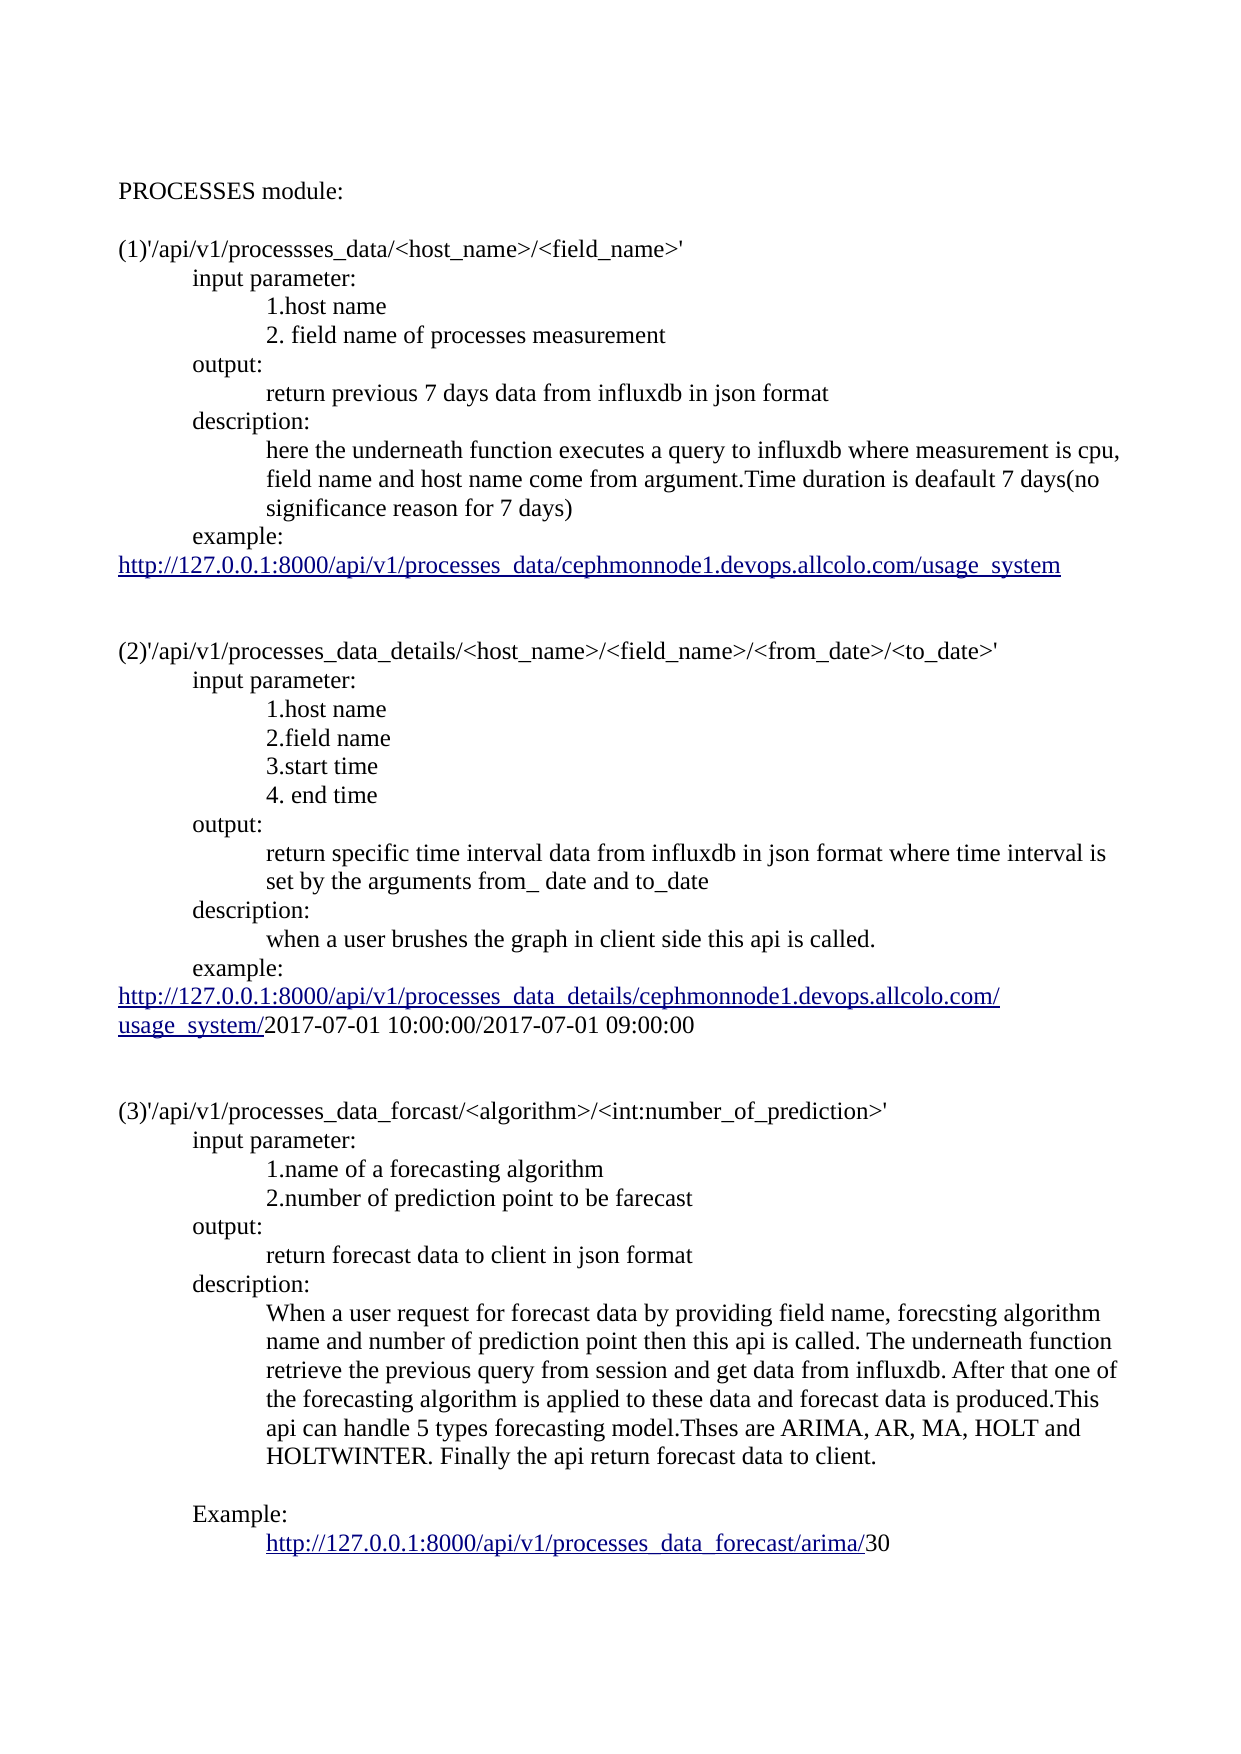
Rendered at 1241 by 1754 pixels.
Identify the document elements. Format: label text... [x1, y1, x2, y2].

text description: [118, 895, 1122, 924]
text return specific time interval data from influxdb in json format where time interval is set by the arguments from_ date and to_date [118, 838, 1122, 895]
text 2. field name of processes measurement [118, 320, 1122, 349]
text 1.host name [118, 291, 1122, 320]
text 4. end time [118, 780, 1122, 809]
text 2.field name [118, 723, 1122, 751]
text Example: [118, 1499, 1122, 1528]
text return forecast data to client in json format [118, 1240, 1122, 1269]
text When a user request for forecast data by providing field name, forecsting algorithm name and number of prediction point then this api is called. The underneath function retrieve the previous query from session and get data from influxdb. After that one of the forecasting algorithm is applied to these data and forecast data is produced.This api can handle 5 types forecasting model.Thses are ARIMA, AR, MA, HOLT and HOLTWINTER. Finally the api return forecast data to client. [118, 1298, 1122, 1470]
text 1.name of a forecasting algorithm [118, 1154, 1122, 1183]
text input parameter: [118, 665, 1122, 694]
text description: [118, 406, 1122, 435]
text input parameter: [118, 1125, 1122, 1154]
text output: [118, 1211, 1122, 1240]
text when a user brushes the graph in client side this api is called. [118, 924, 1122, 953]
text (1)'/api/v1/processses_data/<host_name>/<field_name>' [118, 234, 1122, 263]
text PROCESSES module: [118, 176, 1122, 205]
text input parameter: [118, 263, 1122, 291]
text http://127.0.0.1:8000/api/v1/processes_data_details/cephmonnode1.devops.allcolo.com/usage_system/2017-07-01 10:00:00/2017-07-01 09:00:00 [118, 981, 1122, 1039]
text (3)'/api/v1/processes_data_forcast/<algorithm>/<int:number_of_prediction>' [118, 1096, 1122, 1125]
text 2.number of prediction point to be farecast [118, 1183, 1122, 1211]
text example: [118, 953, 1122, 981]
text example: http://127.0.0.1:8000/api/v1/processes_data/cephmonnode1.devops.allcolo.com/usage_system [118, 521, 1122, 579]
text http://127.0.0.1:8000/api/v1/processes_data_forecast/arima/30 [118, 1528, 1122, 1556]
text output: [118, 349, 1122, 378]
text (2)'/api/v1/processes_data_details/<host_name>/<field_name>/<from_date>/<to_date>' [118, 636, 1122, 665]
text here the underneath function executes a query to influxdb where measurement is cpu, field name and host name come from argument.Time duration is deafault 7 days(no significance reason for 7 days) [118, 435, 1122, 521]
text description: [118, 1269, 1122, 1298]
text 3.start time [118, 751, 1122, 780]
text return previous 7 days data from influxdb in json format [118, 378, 1122, 406]
text output: [118, 809, 1122, 838]
text 1.host name [118, 694, 1122, 723]
